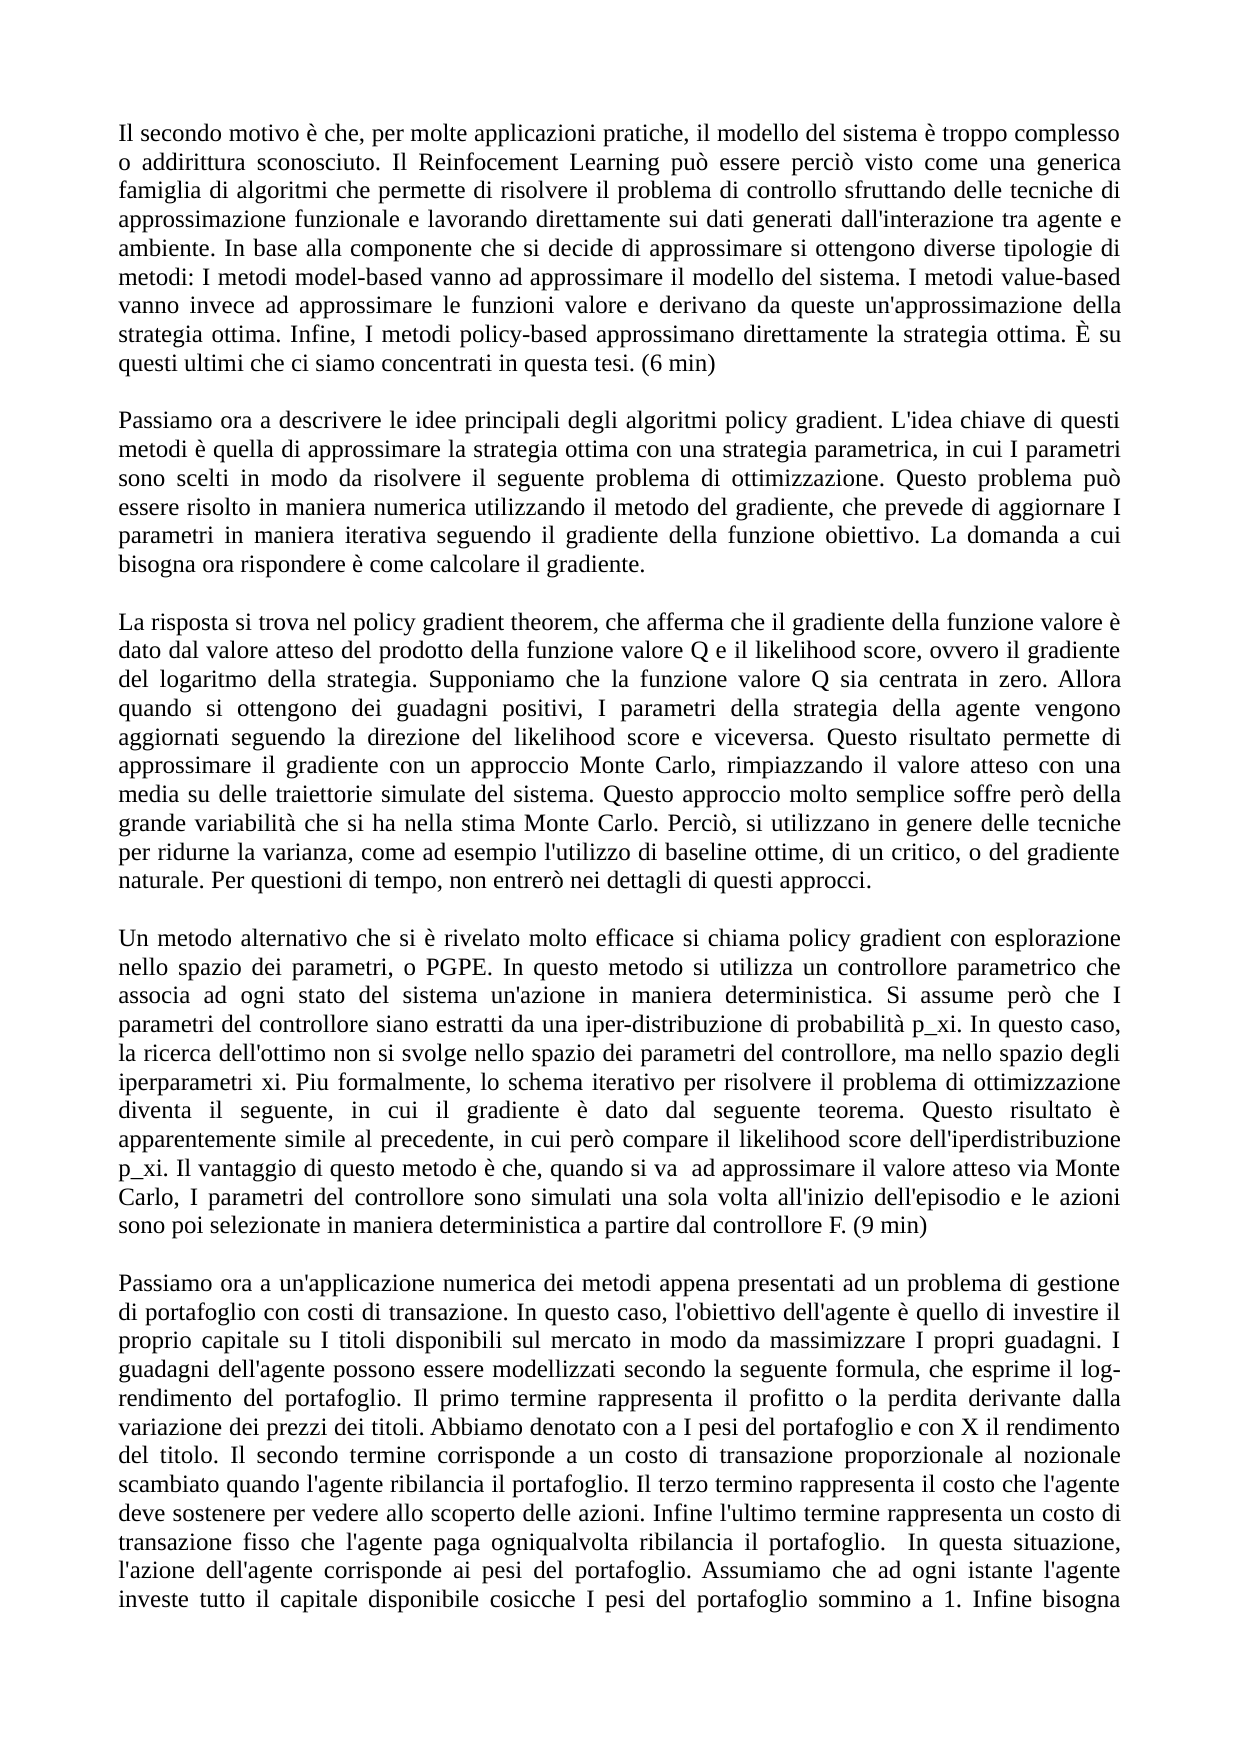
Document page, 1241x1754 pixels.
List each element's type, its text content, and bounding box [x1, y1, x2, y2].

text Passiamo ora a descrivere le idee principali degli algoritmi policy gradient. L'idea chiave di questi metodi è quella di approssimare la strategia ottima con una strategia parametrica, in cui I parametri sono scelti in modo da risolvere il seguente problema di ottimizzazione. Questo problema può essere risolto in maniera numerica utilizzando il metodo del gradiente, che prevede di aggiornare I parametri in maniera iterativa seguendo il gradiente della funzione obiettivo. La domanda a cui bisogna ora rispondere è come calcolare il gradiente. [118, 406, 1122, 578]
text Un metodo alternativo che si è rivelato molto efficace si chiama policy gradient con esplorazione nello spazio dei parametri, o PGPE. In questo metodo si utilizza un controllore parametrico che associa ad ogni stato del sistema un'azione in maniera deterministica. Si assume però che I parametri del controllore siano estratti da una iper-distribuzione di probabilità p_xi. In questo caso, la ricerca dell'ottimo non si svolge nello spazio dei parametri del controllore, ma nello spazio degli iperparametri xi. Piu formalmente, lo schema iterativo per risolvere il problema di ottimizzazione diventa il seguente, in cui il gradiente è dato dal seguente teorema. Questo risultato è apparentemente simile al precedente, in cui però compare il likelihood score dell'iperdistribuzione p_xi. Il vantaggio di questo metodo è che, quando si va ad approssimare il valore atteso via Monte Carlo, I parametri del controllore sono simulati una sola volta all'inizio dell'episodio e le azioni sono poi selezionate in maniera deterministica a partire dal controllore F. (9 min) [118, 923, 1122, 1239]
text La risposta si trova nel policy gradient theorem, che afferma che il gradiente della funzione valore è dato dal valore atteso del prodotto della funzione valore Q e il likelihood score, ovvero il gradiente del logaritmo della strategia. Supponiamo che la funzione valore Q sia centrata in zero. Allora quando si ottengono dei guadagni positivi, I parametri della strategia della agente vengono aggiornati seguendo la direzione del likelihood score e viceversa. Questo risultato permette di approssimare il gradiente con un approccio Monte Carlo, rimpiazzando il valore atteso con una media su delle traiettorie simulate del sistema. Questo approccio molto semplice soffre però della grande variabilità che si ha nella stima Monte Carlo. Perciò, si utilizzano in genere delle tecniche per ridurne la varianza, come ad esempio l'utilizzo di baseline ottime, di un critico, o del gradiente naturale. Per questioni di tempo, non entrerò nei dettagli di questi approcci. [118, 607, 1122, 894]
text Passiamo ora a un'applicazione numerica dei metodi appena presentati ad un problema di gestione di portafoglio con costi di transazione. In questo caso, l'obiettivo dell'agente è quello di investire il proprio capitale su I titoli disponibili sul mercato in modo da massimizzare I propri guadagni. I guadagni dell'agente possono essere modellizzati secondo la seguente formula, che esprime il log-rendimento del portafoglio. Il primo termine rappresenta il profitto o la perdita derivante dalla variazione dei prezzi dei titoli. Abbiamo denotato con a I pesi del portafoglio e con X il rendimento del titolo. Il secondo termine corrisponde a un costo di transazione proporzionale al nozionale scambiato quando l'agente ribilancia il portafoglio. Il terzo termino rappresenta il costo che l'agente deve sostenere per vedere allo scoperto delle azioni. Infine l'ultimo termine rappresenta un costo di transazione fisso che l'agente paga ogniqualvolta ribilancia il portafoglio. In questa situazione, l'azione dell'agente corrisponde ai pesi del portafoglio. Assumiamo che ad ogni istante l'agente investe tutto il capitale disponibile cosicche I pesi del portafoglio sommino a 1. Infine bisogna [118, 1268, 1122, 1613]
text Il secondo motivo è che, per molte applicazioni pratiche, il modello del sistema è troppo complesso o addirittura sconosciuto. Il Reinfocement Learning può essere perciò visto come una generica famiglia di algoritmi che permette di risolvere il problema di controllo sfruttando delle tecniche di approssimazione funzionale e lavorando direttamente sui dati generati dall'interazione tra agente e ambiente. In base alla componente che si decide di approssimare si ottengono diverse tipologie di metodi: I metodi model-based vanno ad approssimare il modello del sistema. I metodi value-based vanno invece ad approssimare le funzioni valore e derivano da queste un'approssimazione della strategia ottima. Infine, I metodi policy-based approssimano direttamente la strategia ottima. È su questi ultimi che ci siamo concentrati in questa tesi. (6 min) [118, 118, 1122, 377]
